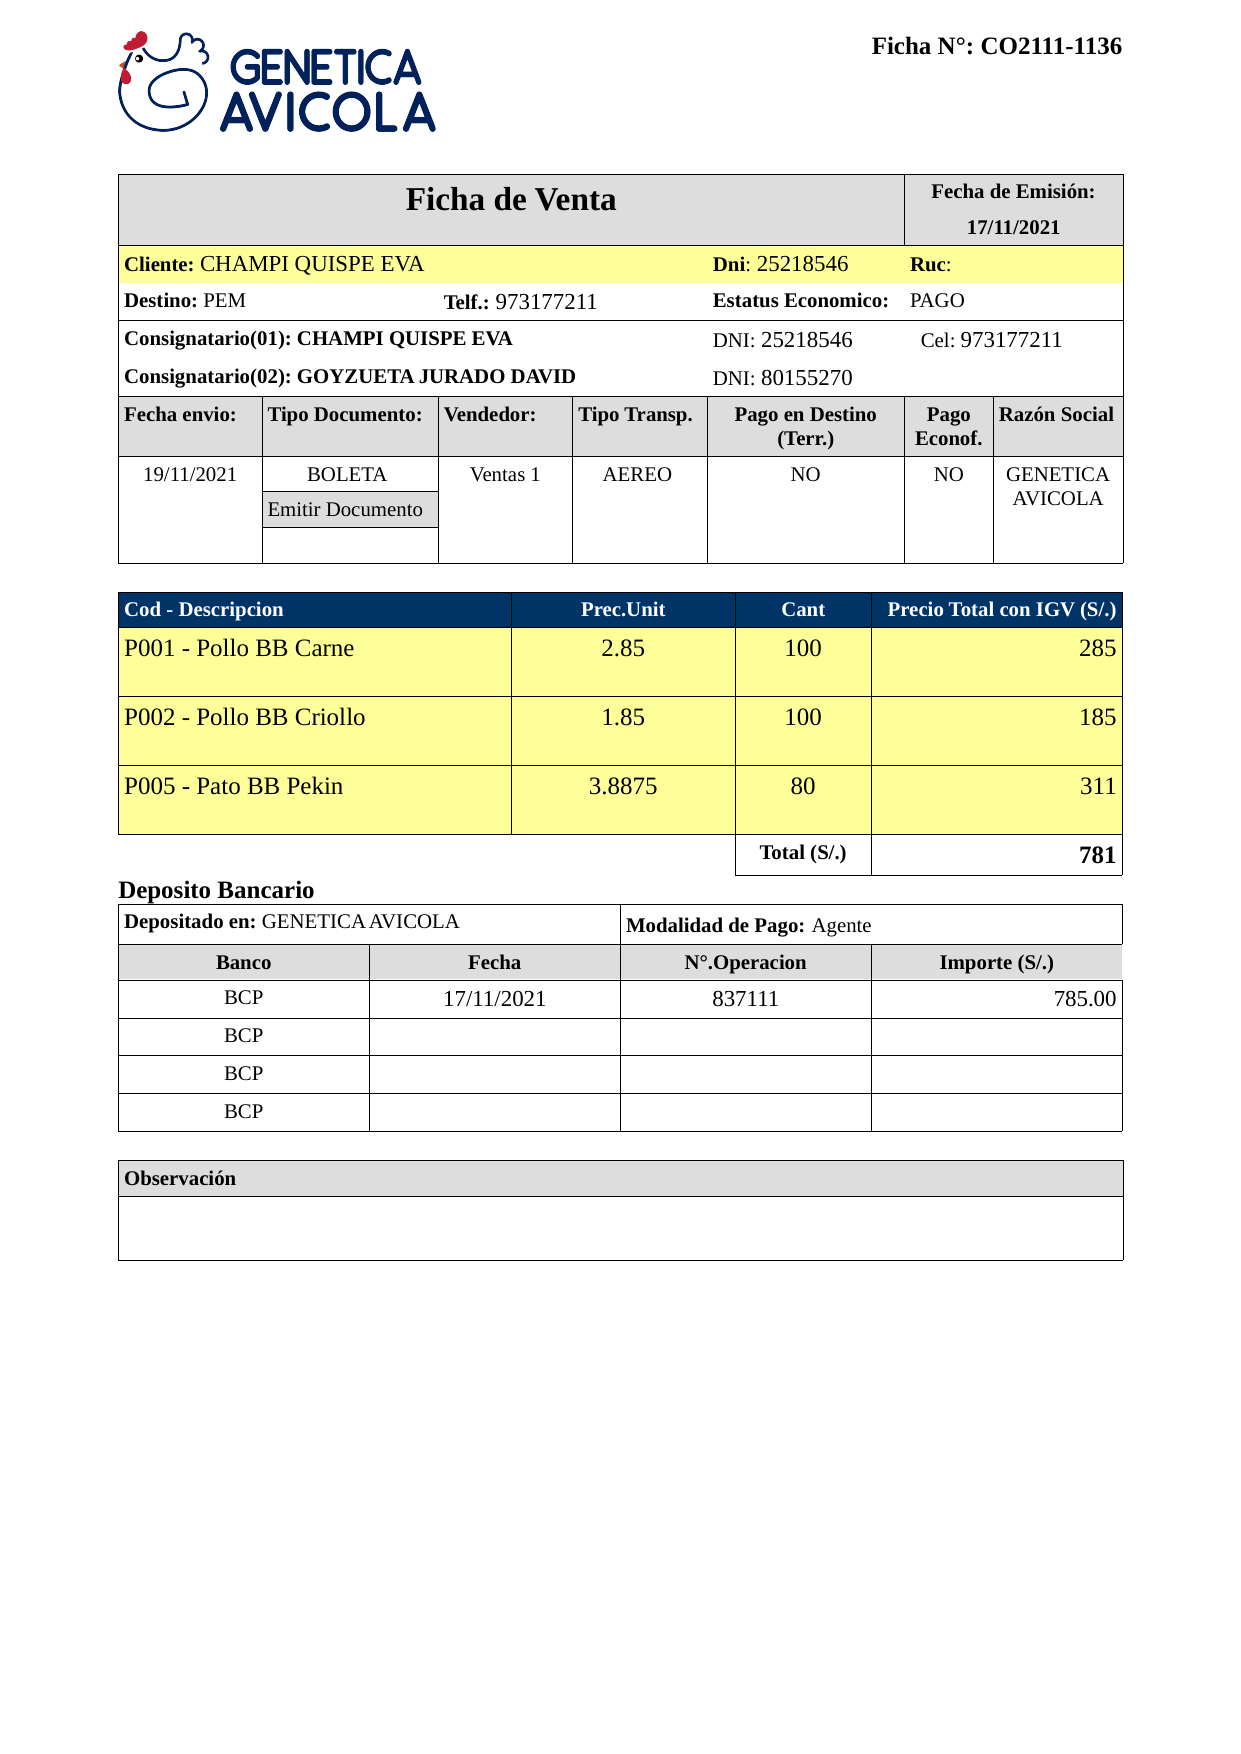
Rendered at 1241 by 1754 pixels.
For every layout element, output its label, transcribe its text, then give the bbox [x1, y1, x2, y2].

table_cell 19/11/2021 [119, 457, 262, 563]
table_header Fecha de Emisión: [905, 175, 1123, 209]
table_cell BCP [119, 1019, 369, 1055]
table_cell Fecha [370, 945, 620, 979]
table_cell N°.Operacion [621, 945, 871, 979]
table_header Precio Total con IGV (S/.) [872, 593, 1122, 627]
table_cell 185 [872, 697, 1122, 765]
table_cell 100 [736, 628, 871, 696]
table_cell 2.85 [512, 628, 735, 696]
picture [118, 31, 436, 132]
table_cell 1.85 [512, 697, 735, 765]
table_header Depositado en: GENETICA AVICOLA [119, 905, 620, 944]
table_cell 785.00 [872, 981, 1122, 1017]
table_cell 17/11/2021 [905, 209, 1123, 245]
table_cell Cel: 973177211 [915, 321, 1123, 358]
table_cell [621, 1056, 871, 1093]
table_header Cant [736, 593, 871, 627]
table_cell Razón Social [994, 397, 1123, 456]
table_cell DNI: 80155270 [707, 358, 1123, 396]
table_cell BCP [119, 981, 369, 1017]
table_cell Cliente: CHAMPI QUISPE EVA [119, 246, 707, 283]
table_cell 781 [872, 835, 1122, 875]
table_cell 285 [872, 628, 1122, 696]
table_cell 100 [736, 697, 871, 765]
table_cell NO [708, 457, 904, 563]
table_cell [511, 835, 735, 875]
table_cell P005 - Pato BB Pekin [119, 766, 511, 834]
table_cell 17/11/2021 [370, 981, 620, 1017]
table_cell [872, 1056, 1122, 1093]
table_cell BCP [119, 1056, 369, 1093]
table_cell Pago en Destino (Terr.) [708, 397, 904, 456]
table_cell DNI: 25218546 [707, 321, 915, 358]
table_cell AEREO [573, 457, 707, 563]
table_cell 837111 [621, 981, 871, 1017]
table_cell [621, 1019, 871, 1055]
table_cell [263, 528, 438, 563]
table_cell Importe (S/.) [872, 945, 1122, 979]
table_cell Dni: 25218546 [707, 246, 904, 283]
table_cell PAGO [904, 283, 1123, 320]
table_cell Tipo Documento: [263, 397, 438, 456]
table_cell [118, 835, 511, 875]
table_cell Pago Econof. [905, 397, 993, 456]
table_cell GENETICA AVICOLA [994, 457, 1123, 563]
table_cell [872, 1094, 1122, 1131]
table_cell P002 - Pollo BB Criollo [119, 697, 511, 765]
table_cell Vendedor: [439, 397, 572, 456]
table_cell Fecha envio: [119, 397, 262, 456]
table_cell P001 - Pollo BB Carne [119, 628, 511, 696]
text Deposito Bancario [118, 875, 1122, 903]
table_cell 3.8875 [512, 766, 735, 834]
table_cell [119, 1197, 1123, 1260]
table_header Cod - Descripcion [119, 593, 511, 627]
table_header Modalidad de Pago: Agente [621, 905, 1122, 944]
table_header Observación [119, 1161, 1123, 1196]
table_cell Estatus Economico: [707, 283, 904, 320]
table_cell [621, 1094, 871, 1131]
table_header Prec.Unit [512, 593, 735, 627]
table_cell Telf.: 973177211 [438, 283, 707, 320]
table_cell Emitir Documento [263, 492, 438, 527]
table_cell NO [905, 457, 993, 563]
table_cell Banco [119, 945, 369, 979]
table_cell Ventas 1 [439, 457, 572, 563]
table_cell Consignatario(02): GOYZUETA JURADO DAVID [119, 358, 707, 396]
table_header Ficha de Venta [119, 175, 904, 245]
table_cell Consignatario(01): CHAMPI QUISPE EVA [119, 321, 707, 358]
table_cell Total (S/.) [736, 835, 871, 875]
table_cell Tipo Transp. [573, 397, 707, 456]
table_cell Ruc: [904, 246, 1123, 283]
table_cell [370, 1094, 620, 1131]
table_cell [370, 1056, 620, 1093]
table_cell Destino: PEM [119, 283, 438, 320]
table_cell 80 [736, 766, 871, 834]
table_cell [370, 1019, 620, 1055]
table_cell BCP [119, 1094, 369, 1131]
table_cell [872, 1019, 1122, 1055]
table_cell BOLETA [263, 457, 438, 491]
table_cell 311 [872, 766, 1122, 834]
